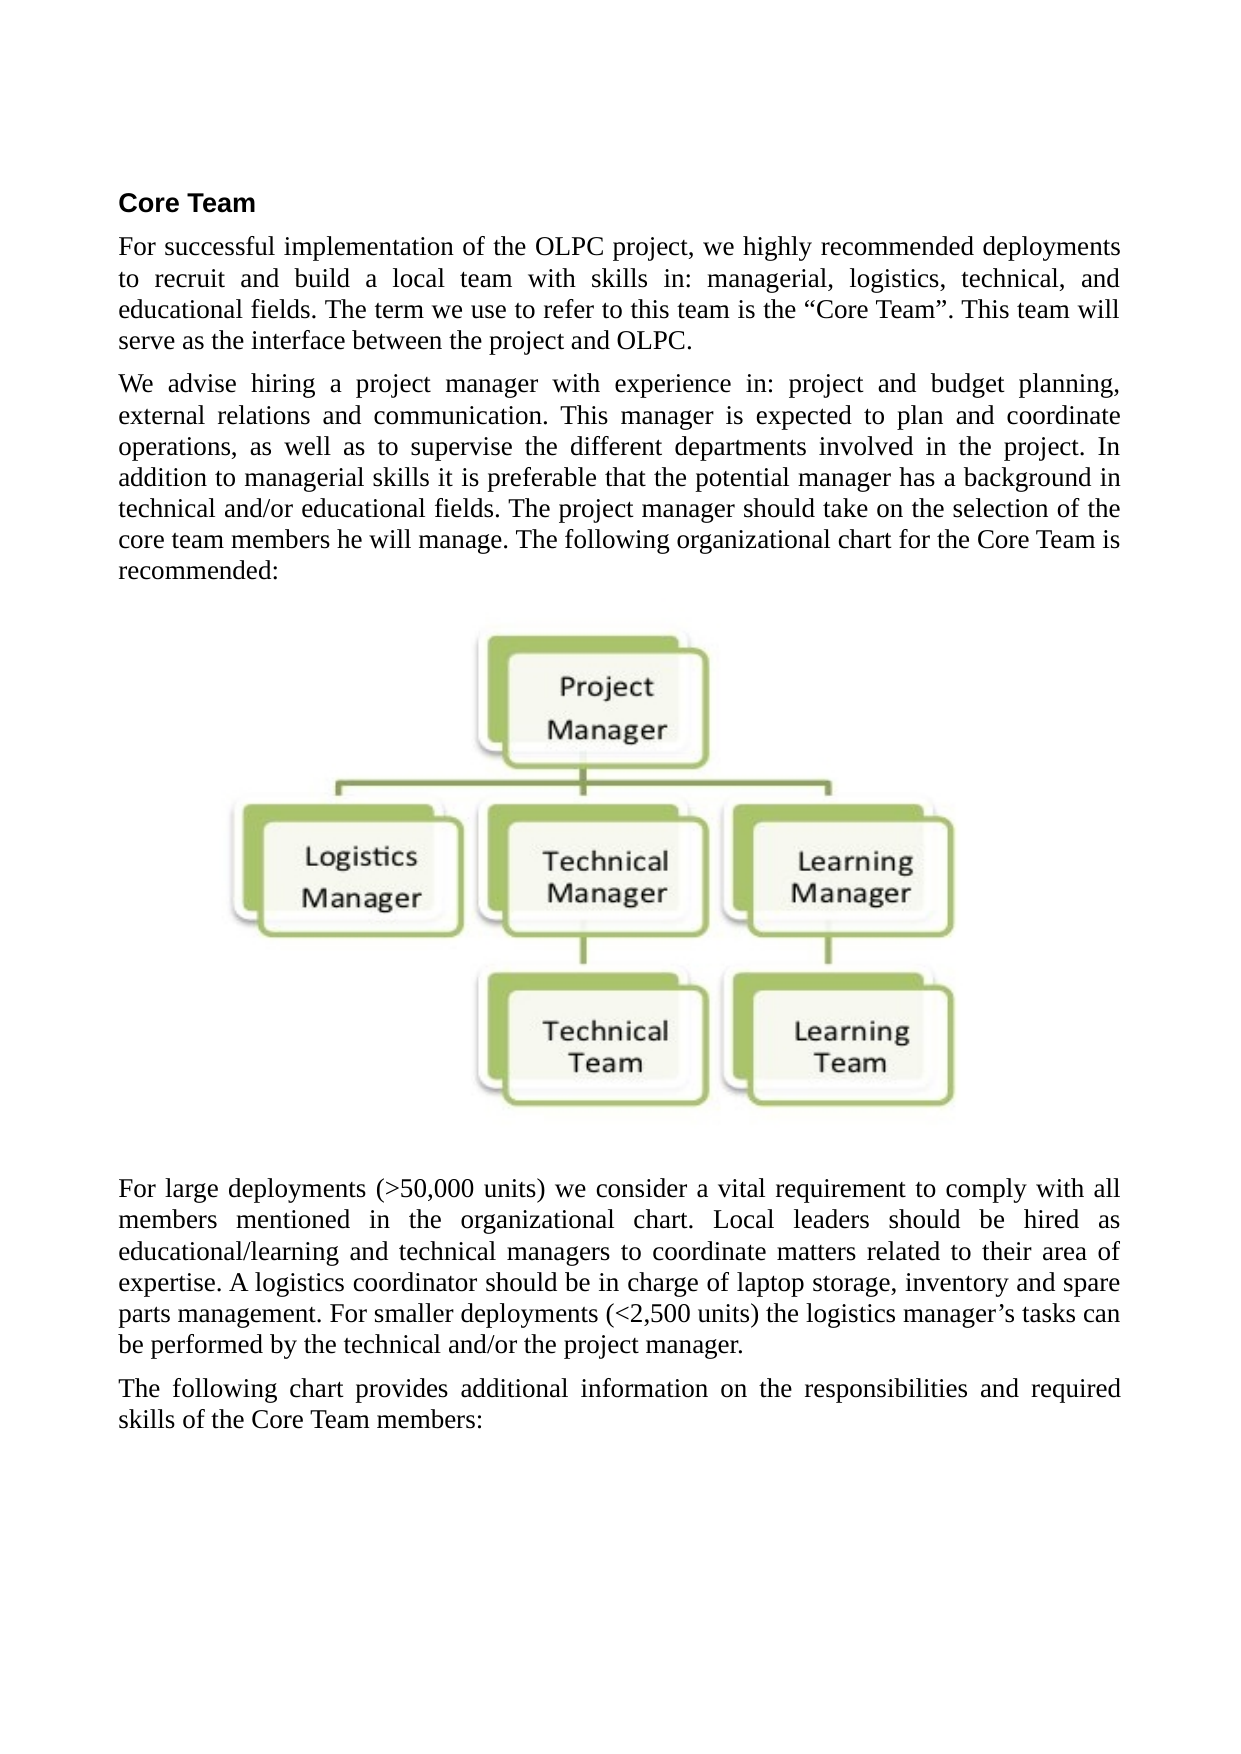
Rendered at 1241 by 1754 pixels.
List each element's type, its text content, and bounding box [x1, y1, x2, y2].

text The following chart provides additional information on the responsibilities and required skills of the Core Team members: [118, 1372, 1122, 1434]
text For large deployments (>50,000 units) we consider a vital requirement to comply with all members mentioned in the organizational chart. Local leaders should be hired as educational/learning and technical managers to coordinate matters related to their area of expertise. A logistics coordinator should be in charge of laptop storage, inventory and spare parts management. For smaller deployments (<2,500 units) the logistics manager’s tasks can be performed by the technical and/or the project manager. [118, 1172, 1122, 1359]
text For successful implementation of the OLPC project, we highly recommended deployments to recruit and build a local team with skills in: managerial, logistics, technical, and educational fields. The term we use to refer to this team is the “Core Team”. This team will serve as the interface between the project and OLPC. [118, 231, 1122, 355]
subtitle Core Team [118, 187, 1122, 218]
picture [193, 598, 1047, 1129]
text We advise hiring a project manager with experience in: project and budget planning, external relations and communication. This manager is expected to plan and coordinate operations, as well as to supervise the different departments involved in the project. In addition to managerial skills it is preferable that the potential manager has a background in technical and/or educational fields. The project manager should take on the selection of the core team members he will manage. The following organizational chart for the Core Team is recommended: [118, 368, 1122, 586]
